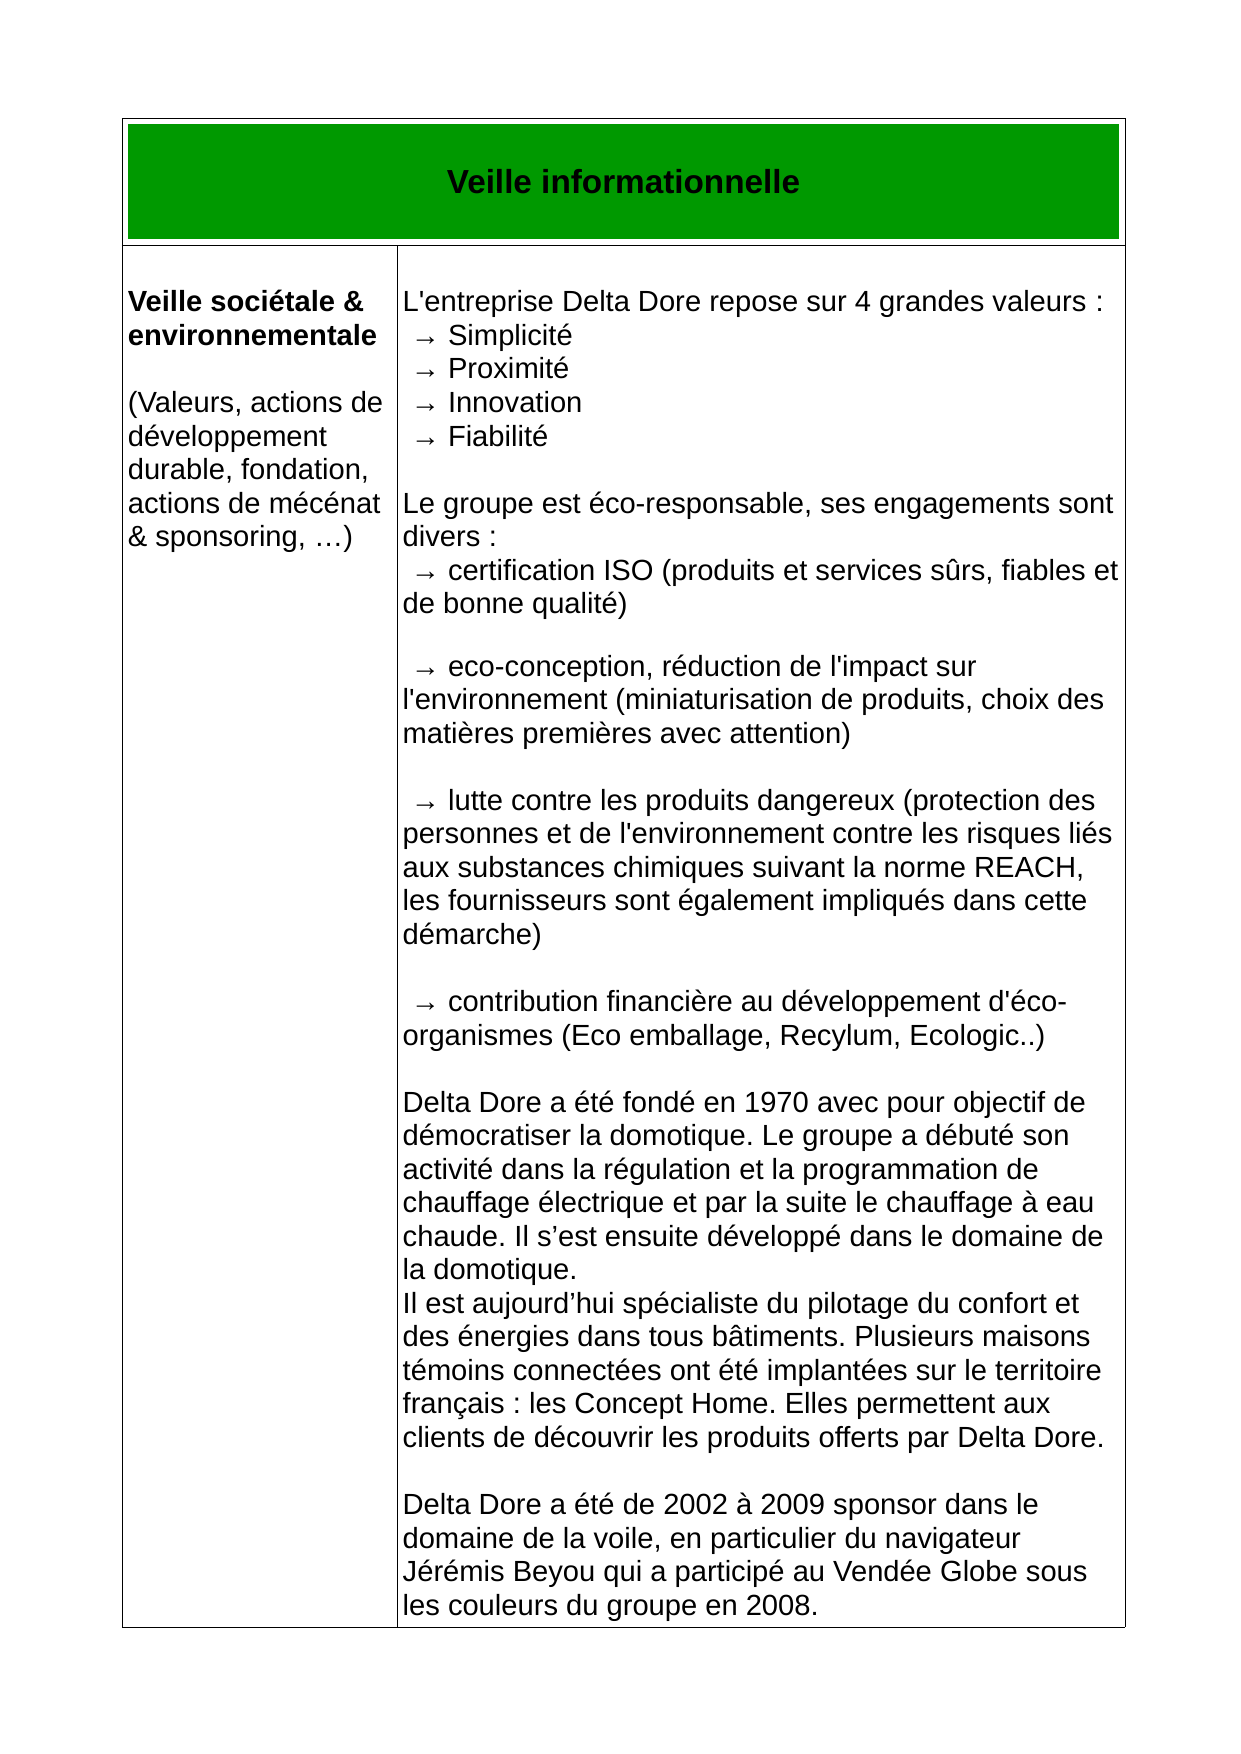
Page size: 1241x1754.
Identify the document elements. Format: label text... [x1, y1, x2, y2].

table_cell Veille sociétale & environnementale (Valeurs, actions de développement durable, fondation, actions de mécénat & sponsoring, …) [123, 246, 397, 1627]
table_cell Veille informationnelle [123, 119, 1125, 245]
table_cell L'entreprise Delta Dore repose sur 4 grandes valeurs : → Simplicité → Proximité → Innovation → Fiabilité Le groupe est éco-responsable, ses engagements sont divers : → certification ISO (produits et services sûrs, fiables et de bonne qualité) → eco-conception, réduction de l'impact sur l'environnement (miniaturisation de produits, choix des matières premières avec attention) → lutte contre les produits dangereux (protection des personnes et de l'environnement contre les risques liés aux substances chimiques suivant la norme REACH, les fournisseurs sont également impliqués dans cette démarche) → contribution financière au développement d'éco-organismes (Eco emballage, Recylum, Ecologic..) Delta Dore a été fondé en 1970 avec pour objectif de démocratiser la domotique. Le groupe a débuté son activité dans la régulation et la programmation de chauffage électrique et par la suite le chauffage à eau chaude. Il s’est ensuite développé dans le domaine de la domotique. Il est aujourd’hui spécialiste du pilotage du confort et des énergies dans tous bâtiments. Plusieurs maisons témoins connectées ont été implantées sur le territoire français : les Concept Home. Elles permettent aux clients de découvrir les produits offerts par Delta Dore. Delta Dore a été de 2002 à 2009 sponsor dans le domaine de la voile, en particulier du navigateur Jérémis Beyou qui a participé au Vendée Globe sous les couleurs du groupe en 2008. [398, 246, 1125, 1627]
